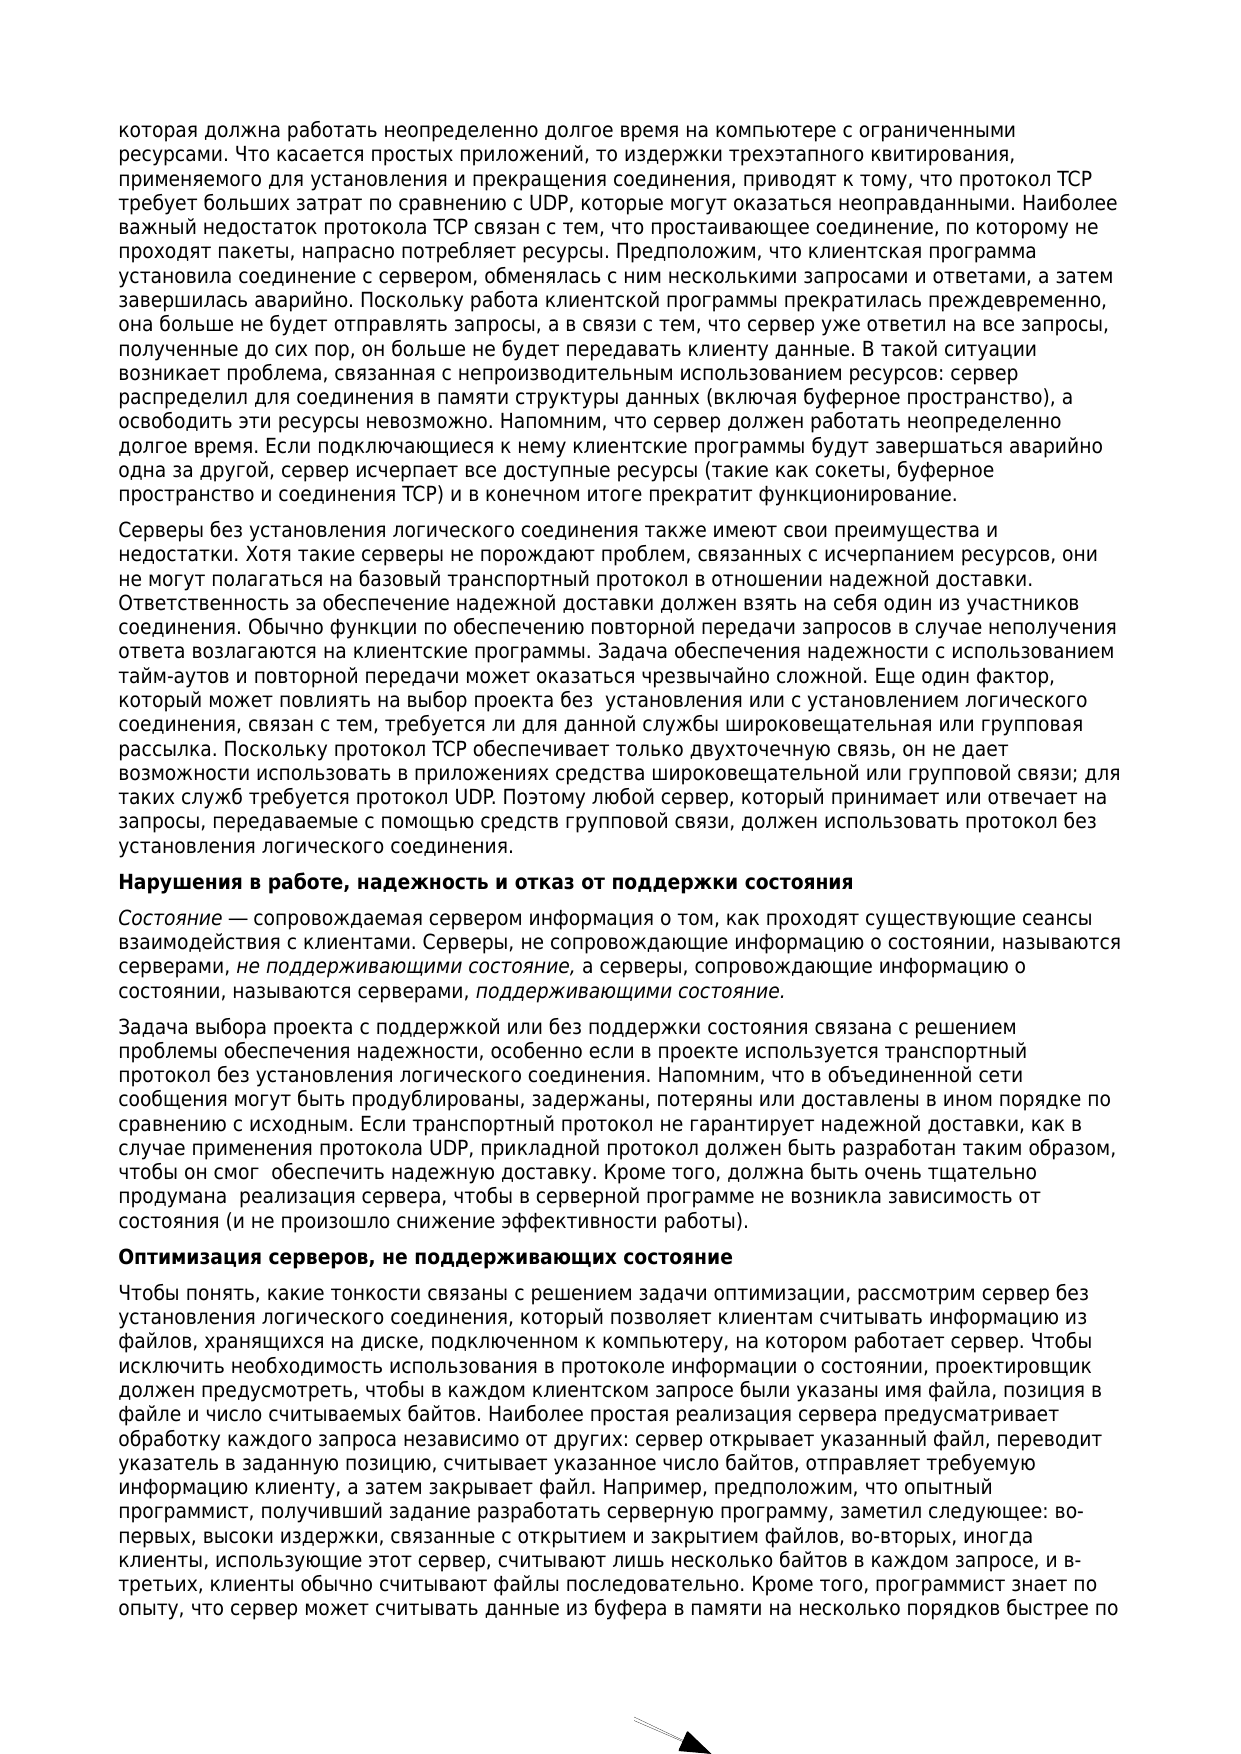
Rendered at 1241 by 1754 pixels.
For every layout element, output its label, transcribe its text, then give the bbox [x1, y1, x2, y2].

text Состояние ― сопровождаемая сервером информация о том, как проходят существующие сеансы взаимодействия с клиентами. Серверы, не сопровождающие информацию о состоянии, называются серверами, не поддерживающими состояние, а серверы, сопровождающие информацию о состоянии, называются серверами, поддерживающими состояние. [118, 906, 1122, 1003]
text которая должна работать неопределенно долгое время на компьютере с ограниченными ресурсами. Что касается простых приложений, то издержки трехэтапного квитирования, применяемого для установления и прекращения соединения, приводят к тому, что протокол TCP требует больших затрат по сравнению с UDP, которые могут оказаться неоправданными. Наиболее важный недостаток протокола TCP связан с тем, что простаивающее соединение, по которому не проходят пакеты, напрасно потребляет ресурсы. Предположим, что клиентская программа установила соединение с сервером, обменялась с ним несколькими запросами и ответами, а затем завершилась аварийно. Поскольку работа клиентской программы прекратилась преждевременно, она больше не будет отправлять запросы, а в связи с тем, что сервер уже ответил на все запросы, полученные до сих пор, он больше не будет передавать клиенту данные. В такой ситуации возникает проблема, связанная с непроизводительным использованием ресурсов: сервер распределил для соединения в памяти структуры данных (включая буферное пространство), а освободить эти ресурсы невозможно. Напомним, что сервер должен работать неопределенно долгое время. Если подключающиеся к нему клиентские программы будут завершаться аварийно одна за другой, сервер исчерпает все доступные ресурсы (такие как сокеты, буферное пространство и соединения TCP) и в конечном итоге прекратит функционирование. [118, 118, 1122, 506]
text Задача выбора проекта с поддержкой или без поддержки состояния связана с решением проблемы обеспечения надежности, особенно если в проекте используется транспортный протокол без установления логического соединения. Напомним, что в объединенной сети сообщения могут быть продублированы, задержаны, потеряны или доставлены в ином порядке по сравнению с исходным. Если транспортный протокол не гарантирует надежной доставки, как в случае применения протокола UDP, прикладной протокол должен быть разработан таким образом, чтобы он смог обеспечить надежную доставку. Кроме того, должна быть очень тщательно продумана реализация сервера, чтобы в серверной программе не возникла зависимость от состояния (и не произошло снижение эффективности работы). [118, 1015, 1122, 1233]
text Серверы без установления логического соединения также имеют свои преимущества и недостатки. Хотя такие серверы не порождают проблем, связанных с исчерпанием ресурсов, они не могут полагаться на базовый транспортный протокол в отношении надежной доставки. Ответственность за обеспечение надежной доставки должен взять на себя один из участников соединения. Обычно функции по обеспечению повторной передачи запросов в случае неполучения ответа возлагаются на клиентские программы. Задача обеспечения надежности с использованием тайм-аутов и повторной передачи может оказаться чрезвычайно сложной. Еще один фактор, который может повлиять на выбор проекта без установления или с установлением логического соединения, связан с тем, требуется ли для данной службы широковещательная или групповая рассылка. Поскольку протокол TCP обеспечивает только двухточечную связь, он не дает возможности использовать в приложениях средства широковещательной или групповой связи; для таких служб требуется протокол UDP. Поэтому любой сервер, который принимает или отвечает на запросы, передаваемые с помощью средств групповой связи, должен использовать протокол без установления логического соединения. [118, 518, 1122, 858]
text Чтобы понять, какие тонкости связаны с решением задачи оптимизации, рассмотрим сервер без установления логического соединения, который позволяет клиентам считывать информацию из файлов, хранящихся на диске, подключенном к компьютеру, на котором работает сервер. Чтобы исключить необходимость использования в протоколе информации о состоянии, проектировщик должен предусмотреть, чтобы в каждом клиентском запросе были указаны имя файла, позиция в файле и число считываемых байтов. Наиболее простая реализация сервера предусматривает обработку каждого запроса независимо от других: сервер открывает указанный файл, переводит указатель в заданную позицию, считывает указанное число байтов, отправляет требуемую информацию клиенту, а затем закрывает файл. Например, предположим, что опытный программист, получивший задание разработать серверную программу, заметил следующее: во-первых, высоки издержки, связанные с открытием и закрытием файлов, во-вторых, иногда клиенты, использующие этот сервер, считывают лишь несколько байтов в каждом запросе, и в- третьих, клиенты обычно считывают файлы последовательно. Кроме того, программист знает по опыту, что сервер может считывать данные из буфера в памяти на несколько порядков быстрее по [118, 1281, 1122, 1621]
text Нарушения в работе, надежность и отказ от поддержки состояния [118, 870, 1122, 894]
text Оптимизация серверов, не поддерживающих состояние [118, 1245, 1122, 1269]
